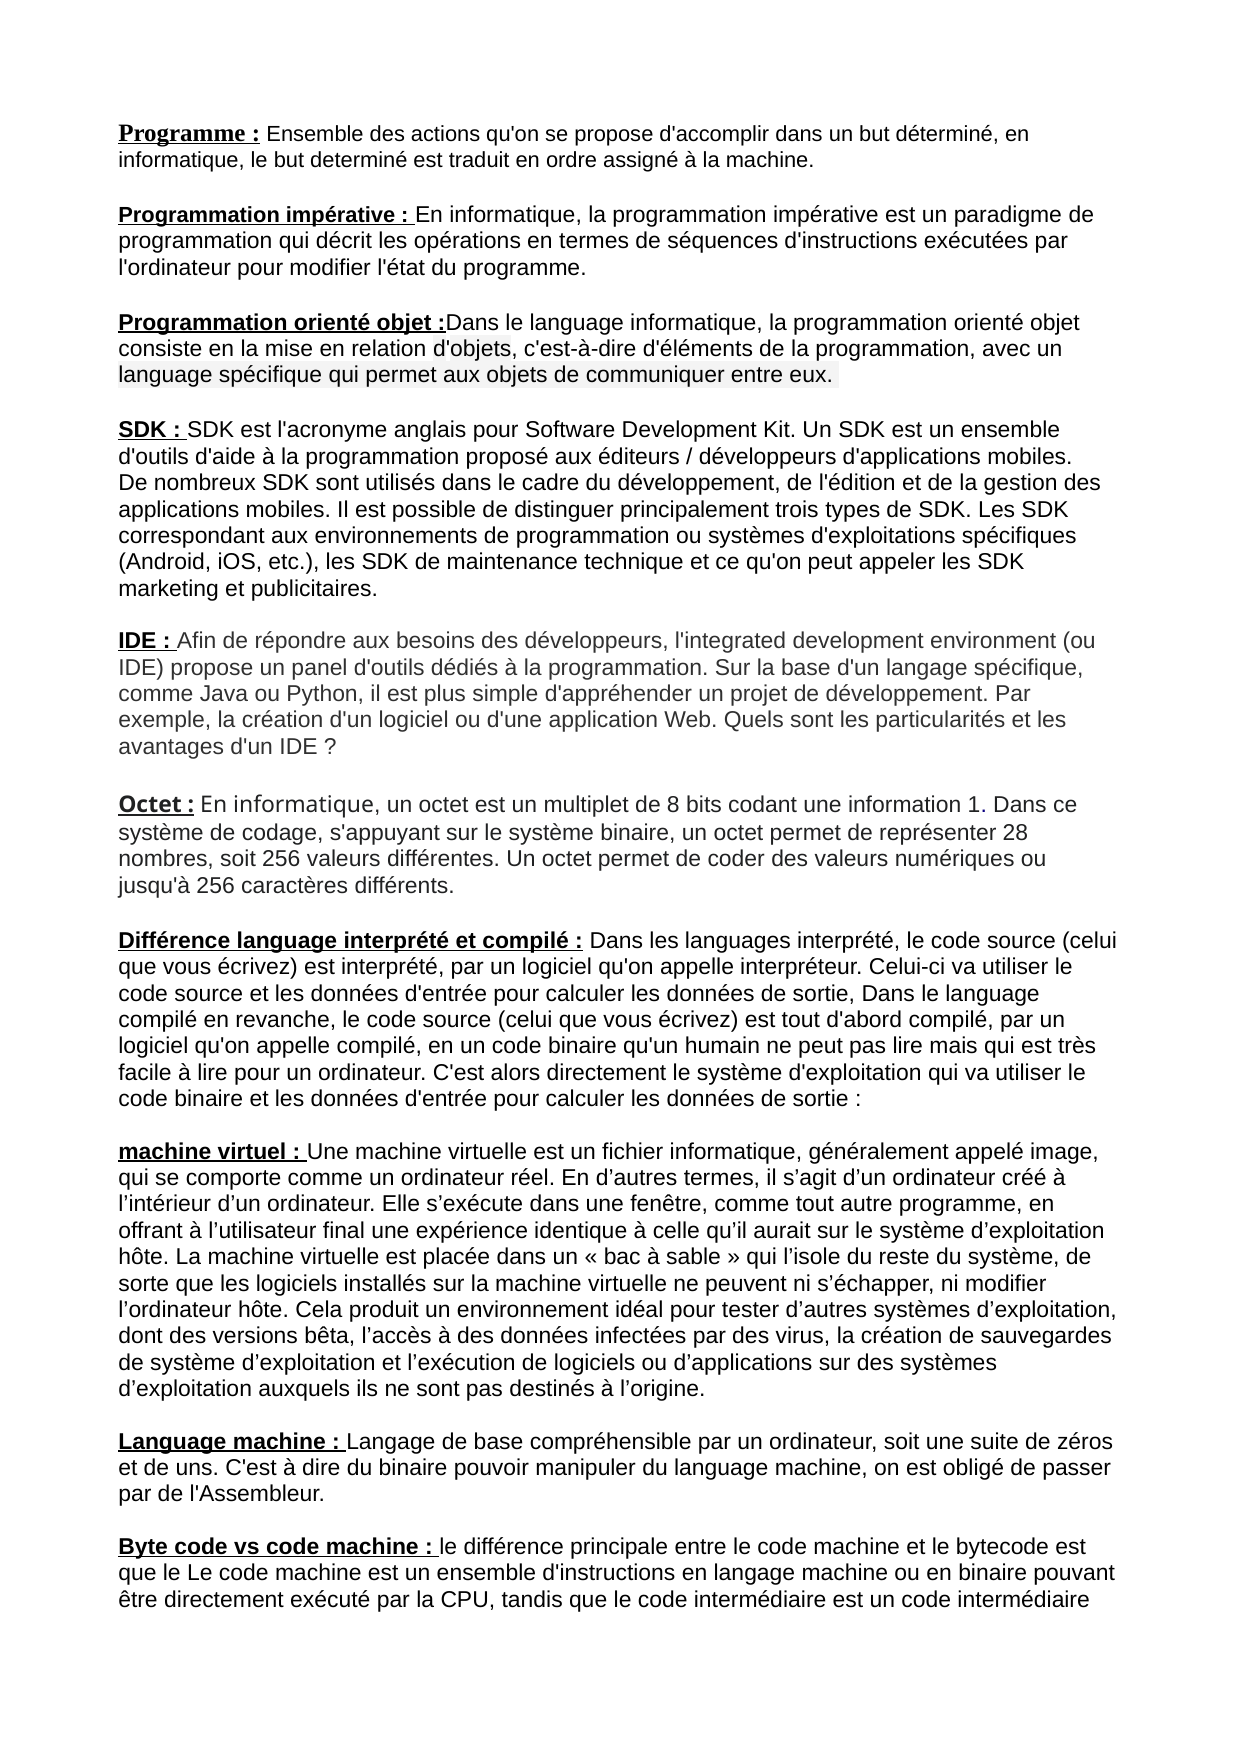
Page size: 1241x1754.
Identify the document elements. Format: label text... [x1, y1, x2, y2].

text Octet : En informatique, un octet est un multiplet de 8 bits codant une information 1. Dans ce système de codage, s'appuyant sur le système binaire, un octet permet de représenter 28 nombres, soit 256 valeurs différentes. Un octet permet de coder des valeurs numériques ou jusqu'à 256 caractères différents. [118, 788, 1122, 898]
text Byte code vs code machine : le différence principale entre le code machine et le bytecode est que le Le code machine est un ensemble d'instructions en langage machine ou en binaire pouvant être directement exécuté par la CPU, tandis que le code intermédiaire est un code intermédiaire [118, 1533, 1122, 1612]
text Language machine : Langage de base compréhensible par un ordinateur, soit une suite de zéros et de uns. C'est à dire du binaire pouvoir manipuler du language machine, on est obligé de passer par de l'Assembleur. [118, 1428, 1122, 1507]
text machine virtuel : Une machine virtuelle est un fichier informatique, généralement appelé image, qui se comporte comme un ordinateur réel. En d’autres termes, il s’agit d’un ordinateur créé à l’intérieur d’un ordinateur. Elle s’exécute dans une fenêtre, comme tout autre programme, en offrant à l’utilisateur final une expérience identique à celle qu’il aurait sur le système d’exploitation hôte. La machine virtuelle est placée dans un « bac à sable » qui l’isole du reste du système, de sorte que les logiciels installés sur la machine virtuelle ne peuvent ni s’échapper, ni modifier l’ordinateur hôte. Cela produit un environnement idéal pour tester d’autres systèmes d’exploitation, dont des versions bêta, l’accès à des données infectées par des virus, la création de sauvegardes de système d’exploitation et l’exécution de logiciels ou d’applications sur des systèmes d’exploitation auxquels ils ne sont pas destinés à l’origine. [118, 1138, 1122, 1401]
text SDK : SDK est l'acronyme anglais pour Software Development Kit. Un SDK est un ensemble d'outils d'aide à la programmation proposé aux éditeurs / développeurs d'applications mobiles. De nombreux SDK sont utilisés dans le cadre du développement, de l'édition et de la gestion des applications mobiles. Il est possible de distinguer principalement trois types de SDK. Les SDK correspondant aux environnements de programmation ou systèmes d'exploitations spécifiques (Android, iOS, etc.), les SDK de maintenance technique et ce qu'on peut appeler les SDK marketing et publicitaires. [118, 416, 1122, 601]
text IDE : Afin de répondre aux besoins des développeurs, l'integrated development environment (ou IDE) propose un panel d'outils dédiés à la programmation. Sur la base d'un langage spécifique, comme Java ou Python, il est plus simple d'appréhender un projet de développement. Par exemple, la création d'un logiciel ou d'une application Web. Quels sont les particularités et les avantages d'un IDE ? [118, 627, 1122, 759]
text Programmation orienté objet :Dans le language informatique, la programmation orienté objet consiste en la mise en relation d'objets, c'est-à-dire d'éléments de la programmation, avec un language spécifique qui permet aux objets de communiquer entre eux. [118, 309, 1122, 388]
text Programme : Ensemble des actions qu'on se propose d'accomplir dans un but déterminé, en informatique, le but determiné est traduit en ordre assigné à la machine. [118, 118, 1122, 172]
text Programmation impérative : En informatique, la programmation impérative est un paradigme de programmation qui décrit les opérations en termes de séquences d'instructions exécutées par l'ordinateur pour modifier l'état du programme. [118, 201, 1122, 280]
text Différence language interprété et compilé : Dans les languages interprété, le code source (celui que vous écrivez) est interprété, par un logiciel qu'on appelle interpréteur. Celui-ci va utiliser le code source et les données d'entrée pour calculer les données de sortie, Dans le language compilé en revanche, le code source (celui que vous écrivez) est tout d'abord compilé, par un logiciel qu'on appelle compilé, en un code binaire qu'un humain ne peut pas lire mais qui est très facile à lire pour un ordinateur. C'est alors directement le système d'exploitation qui va utiliser le code binaire et les données d'entrée pour calculer les données de sortie : [118, 927, 1122, 1111]
